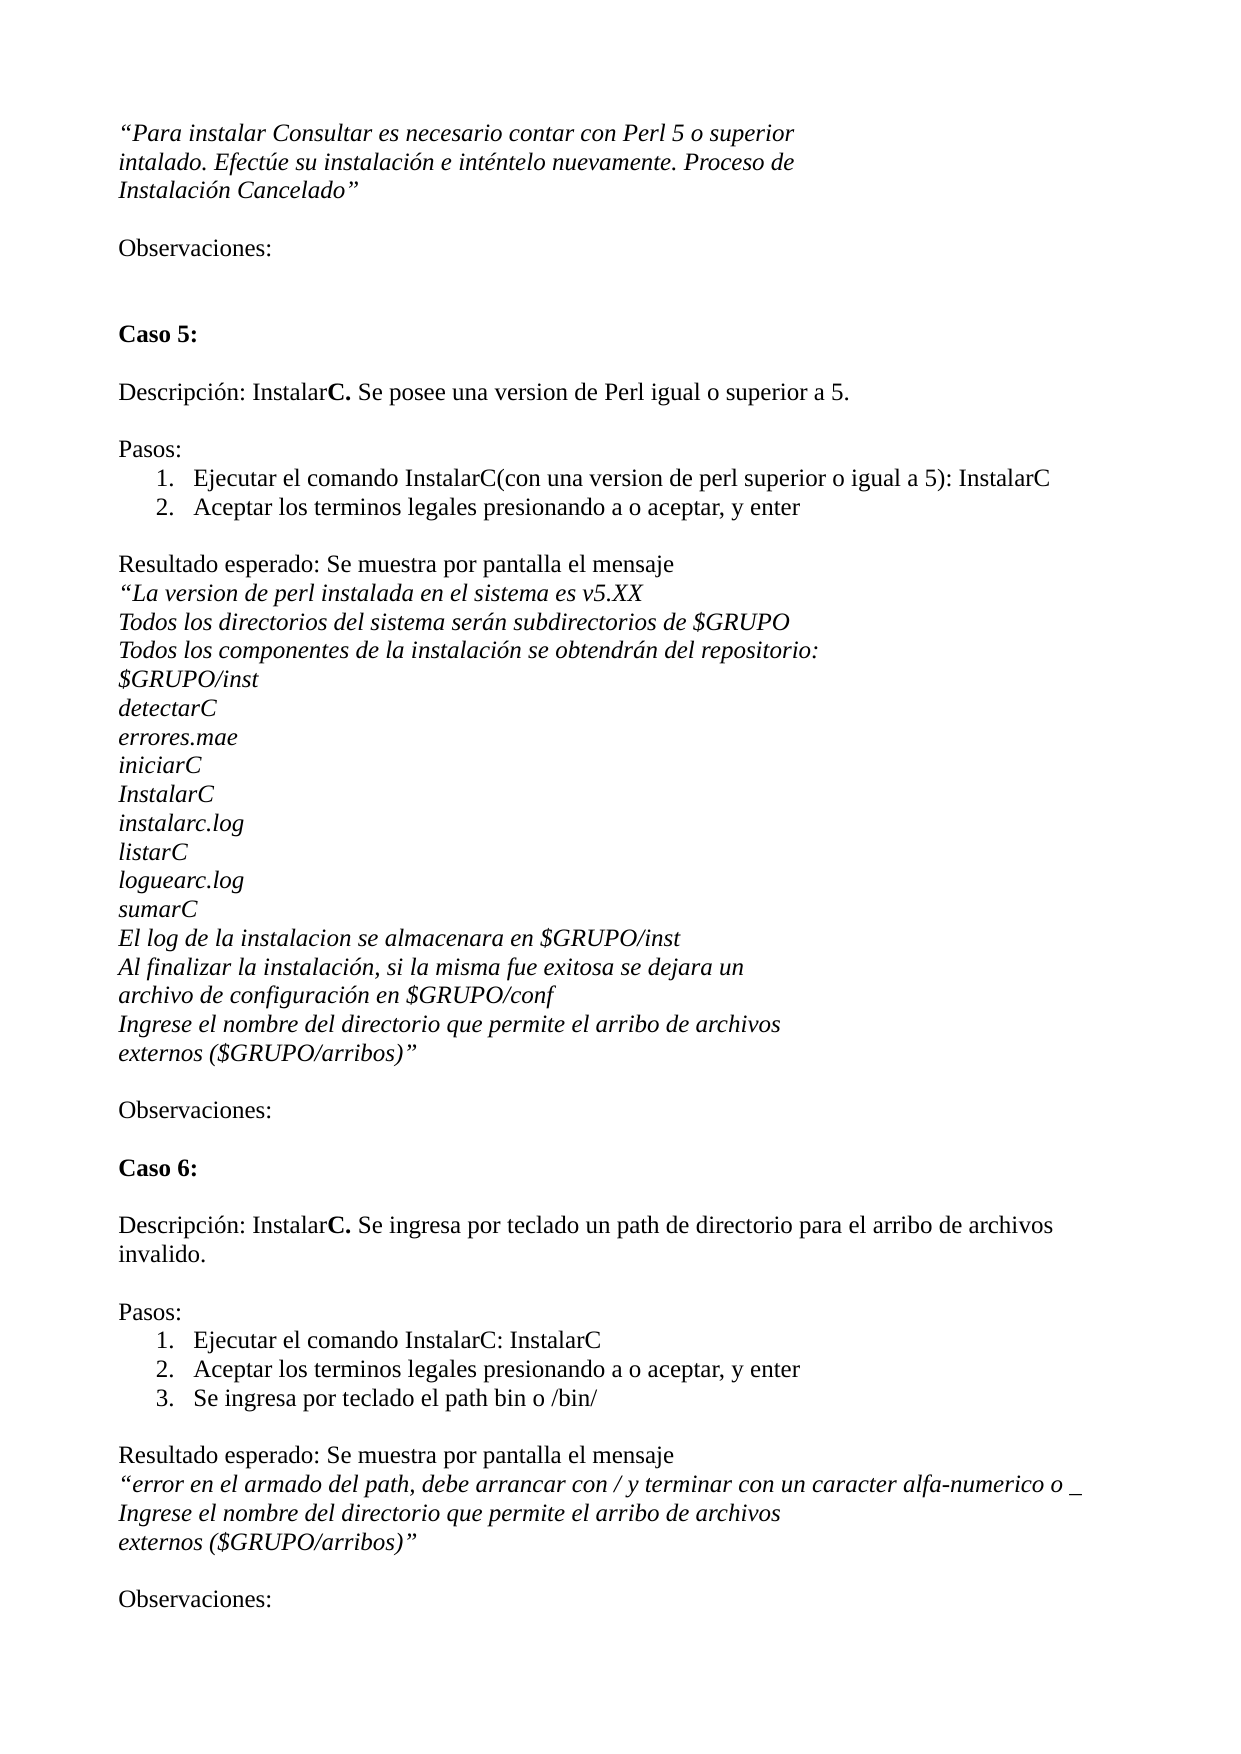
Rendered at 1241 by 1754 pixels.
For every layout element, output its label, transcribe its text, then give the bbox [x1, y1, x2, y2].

text Ingrese el nombre del directorio que permite el arribo de archivos [118, 1009, 1122, 1038]
text Descripción: InstalarC. Se ingresa por teclado un path de directorio para el arribo de archivos invalido. [118, 1211, 1122, 1268]
text sumarC [118, 894, 1122, 923]
text loguearc.log [118, 866, 1122, 894]
text listarC [118, 837, 1122, 866]
text “La version de perl instalada en el sistema es v5.XX [118, 578, 1122, 607]
list Ejecutar el comando InstalarC: InstalarC [156, 1326, 1122, 1354]
text instalarc.log [118, 808, 1122, 837]
text Todos los directorios del sistema serán subdirectorios de $GRUPO [118, 607, 1122, 636]
text Al finalizar la instalación, si la misma fue exitosa se dejara un [118, 952, 1122, 981]
text $GRUPO/inst [118, 664, 1122, 693]
text Observaciones: [118, 233, 1122, 262]
text externos ($GRUPO/arribos)” [118, 1038, 1122, 1067]
list Aceptar los terminos legales presionando a o aceptar, y enter [156, 1354, 1122, 1383]
text “error en el armado del path, debe arrancar con / y terminar con un caracter alfa-numerico o _ [118, 1469, 1122, 1498]
text El log de la instalacion se almacenara en $GRUPO/inst [118, 923, 1122, 952]
text Ingrese el nombre del directorio que permite el arribo de archivos [118, 1498, 1122, 1527]
text Pasos: [118, 1297, 1122, 1326]
text Observaciones: [118, 1584, 1122, 1613]
text errores.mae [118, 722, 1122, 751]
text Todos los componentes de la instalación se obtendrán del repositorio: [118, 636, 1122, 664]
text Observaciones: [118, 1096, 1122, 1124]
text Instalación Cancelado” [118, 176, 1122, 204]
list Se ingresa por teclado el path bin o /bin/ [156, 1383, 1122, 1412]
text Resultado esperado: Se muestra por pantalla el mensaje [118, 1441, 1122, 1469]
text externos ($GRUPO/arribos)” [118, 1527, 1122, 1556]
text “Para instalar Consultar es necesario contar con Perl 5 o superior [118, 118, 1122, 147]
text detectarC [118, 693, 1122, 722]
text Caso 5: [118, 319, 1122, 348]
text Descripción: InstalarC. Se posee una version de Perl igual o superior a 5. [118, 377, 1122, 406]
list Ejecutar el comando InstalarC(con una version de perl superior o igual a 5): InstalarC [156, 463, 1122, 492]
text iniciarC [118, 751, 1122, 779]
text Pasos: [118, 434, 1122, 463]
text intalado. Efectúe su instalación e inténtelo nuevamente. Proceso de [118, 147, 1122, 176]
text archivo de configuración en $GRUPO/conf [118, 981, 1122, 1009]
text Caso 6: [118, 1153, 1122, 1182]
text InstalarC [118, 779, 1122, 808]
list Aceptar los terminos legales presionando a o aceptar, y enter [156, 492, 1122, 521]
text Resultado esperado: Se muestra por pantalla el mensaje [118, 549, 1122, 578]
